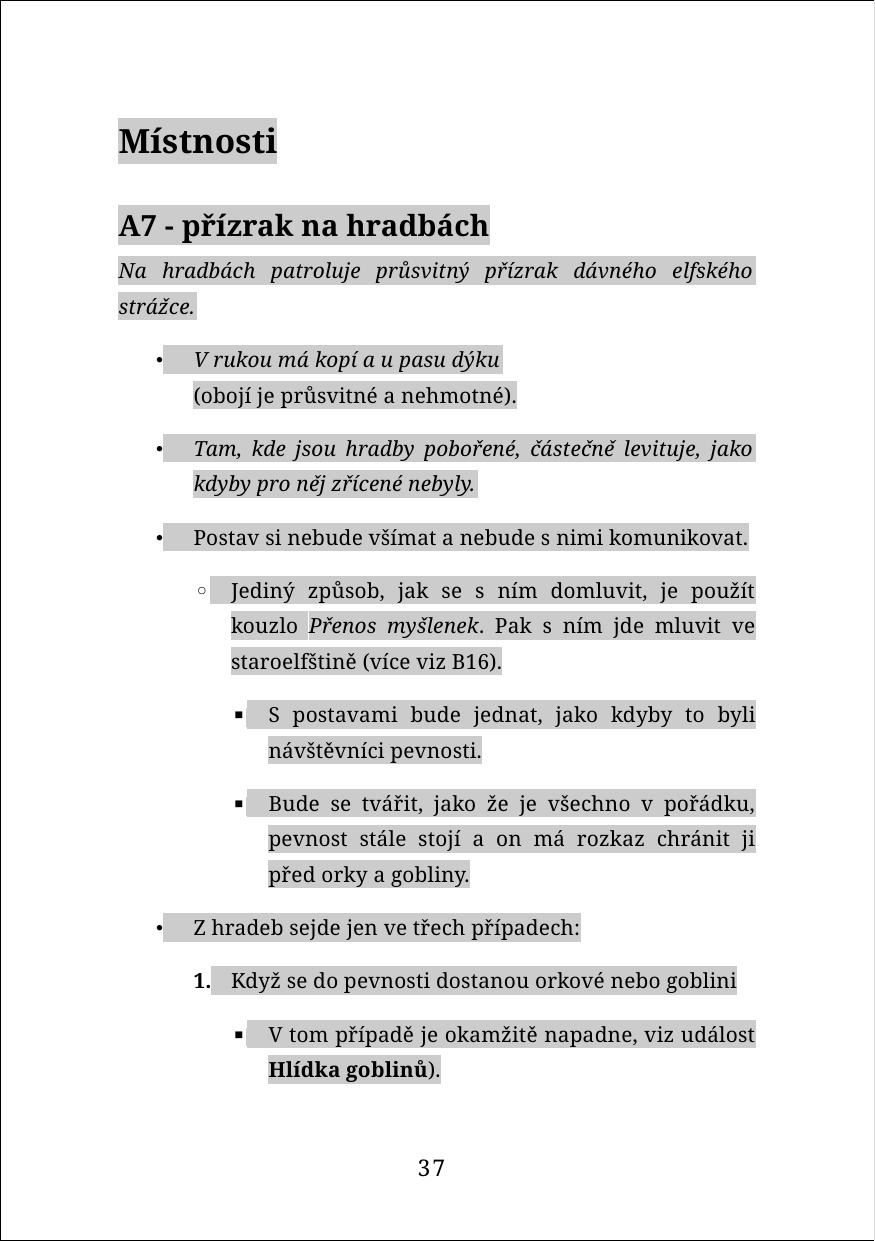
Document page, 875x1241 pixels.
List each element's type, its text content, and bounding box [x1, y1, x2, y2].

list Tam, kde jsou hradby pobořené, částečně levituje, jako kdyby pro něj zřícené nebyly. [156, 434, 756, 498]
list Bude se tvářit, jako že je všechno v pořádku, pevnost stále stojí a on má rozkaz chránit ji před orky a gobliny. [231, 789, 756, 888]
list V rukou má kopí a u pasu dýku (obojí je průsvitné a nehmotné). [156, 345, 756, 409]
subtitle Místnosti [118, 118, 756, 164]
list Z hradeb sejde jen ve třech případech: [156, 913, 756, 942]
list Postav si nebude všímat a nebude s nimi komunikovat. [156, 523, 756, 551]
list Když se do pevnosti dostanou orkové nebo goblini [193, 966, 756, 995]
list V tom případě je okamžitě napadne, viz událost Hlídka goblinů). [231, 1020, 756, 1084]
text Na hradbách patroluje průsvitný přízrak dávného elfského strážce. [118, 256, 756, 320]
subtitle A7 - přízrak na hradbách [118, 205, 756, 245]
list S postavami bude jednat, jako kdyby to byli návštěvníci pevnosti. [231, 700, 756, 764]
list Jediný způsob, jak se s ním domluvit, je použít kouzlo Přenos myšlenek. Pak s ním jde mluvit ve staroelfštině (více viz B16). [193, 576, 756, 675]
